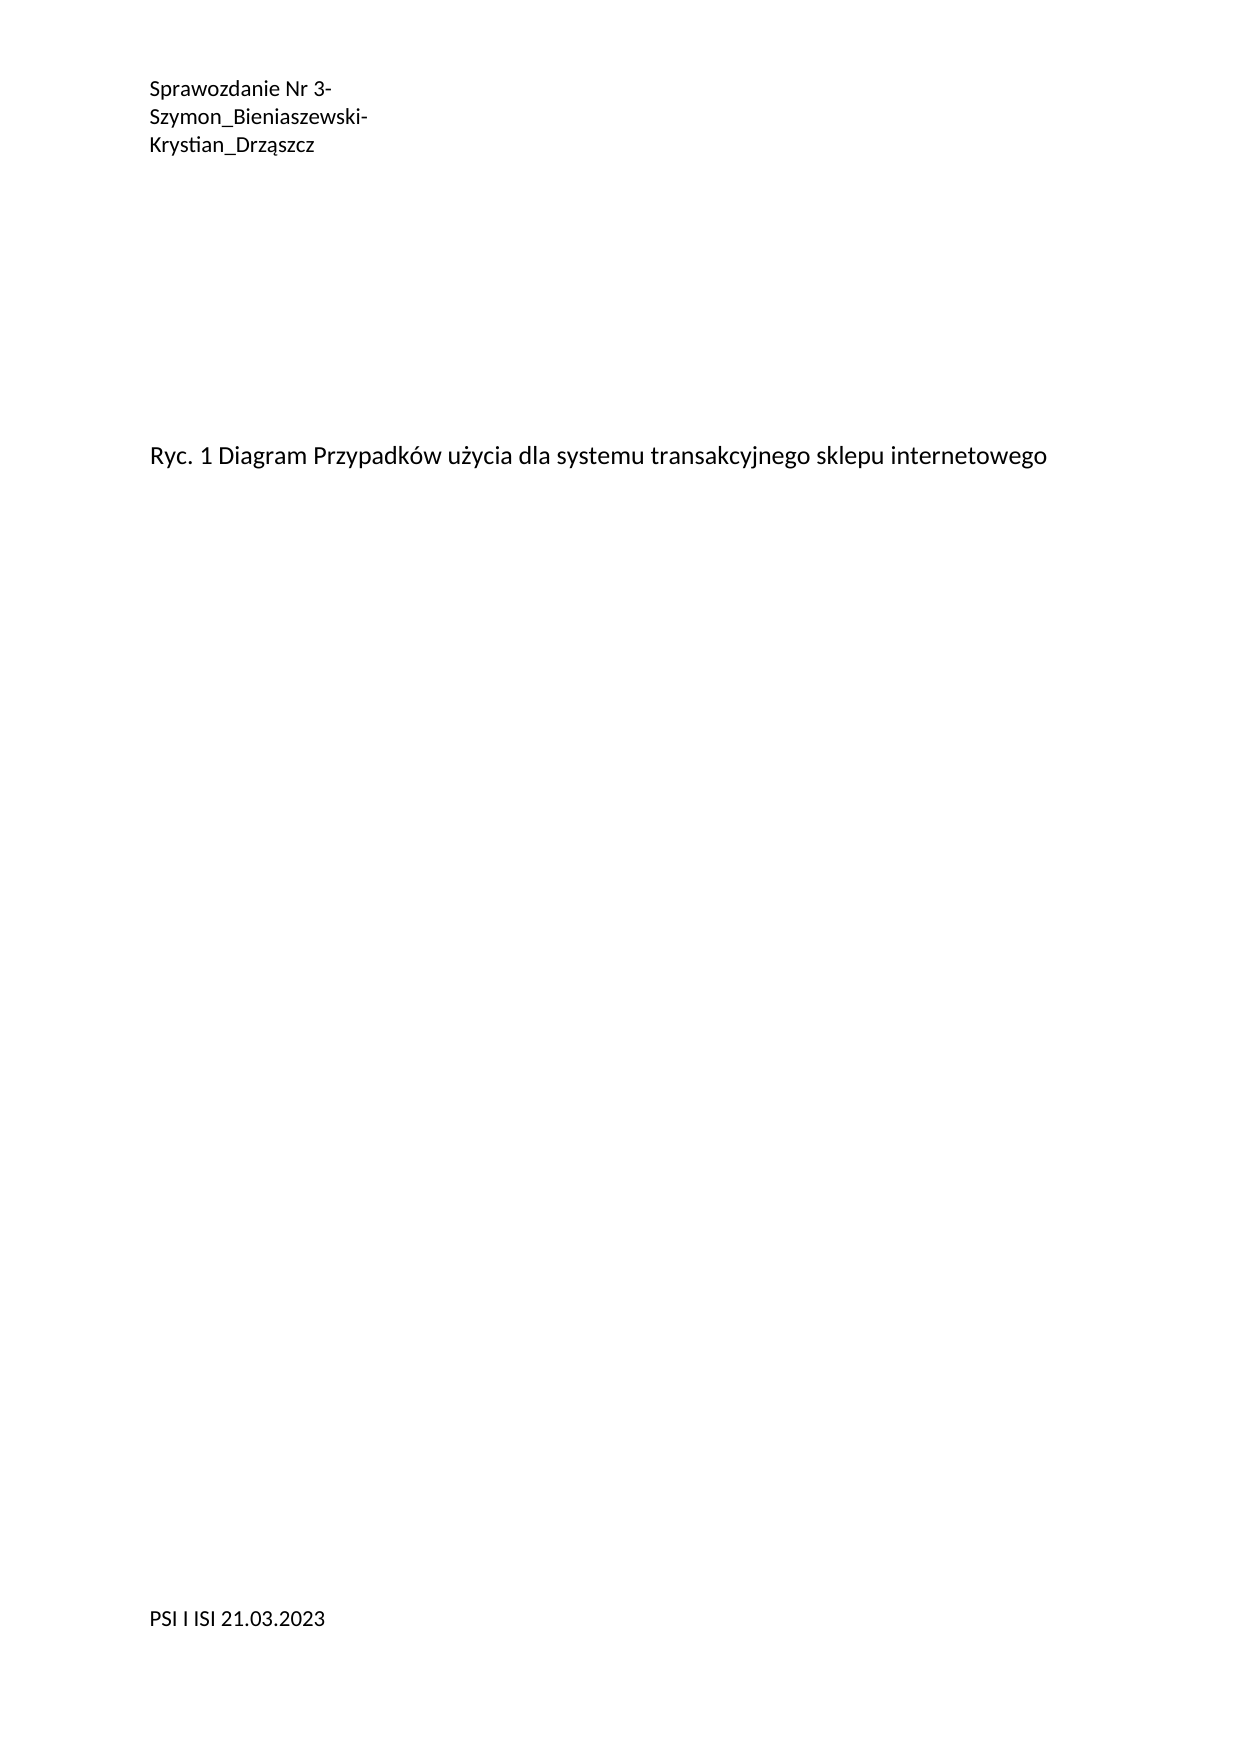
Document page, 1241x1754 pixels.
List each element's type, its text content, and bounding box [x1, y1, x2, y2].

text Ryc. 1 Diagram Przypadków użycia dla systemu transakcyjnego sklepu internetowego [150, 439, 1090, 471]
